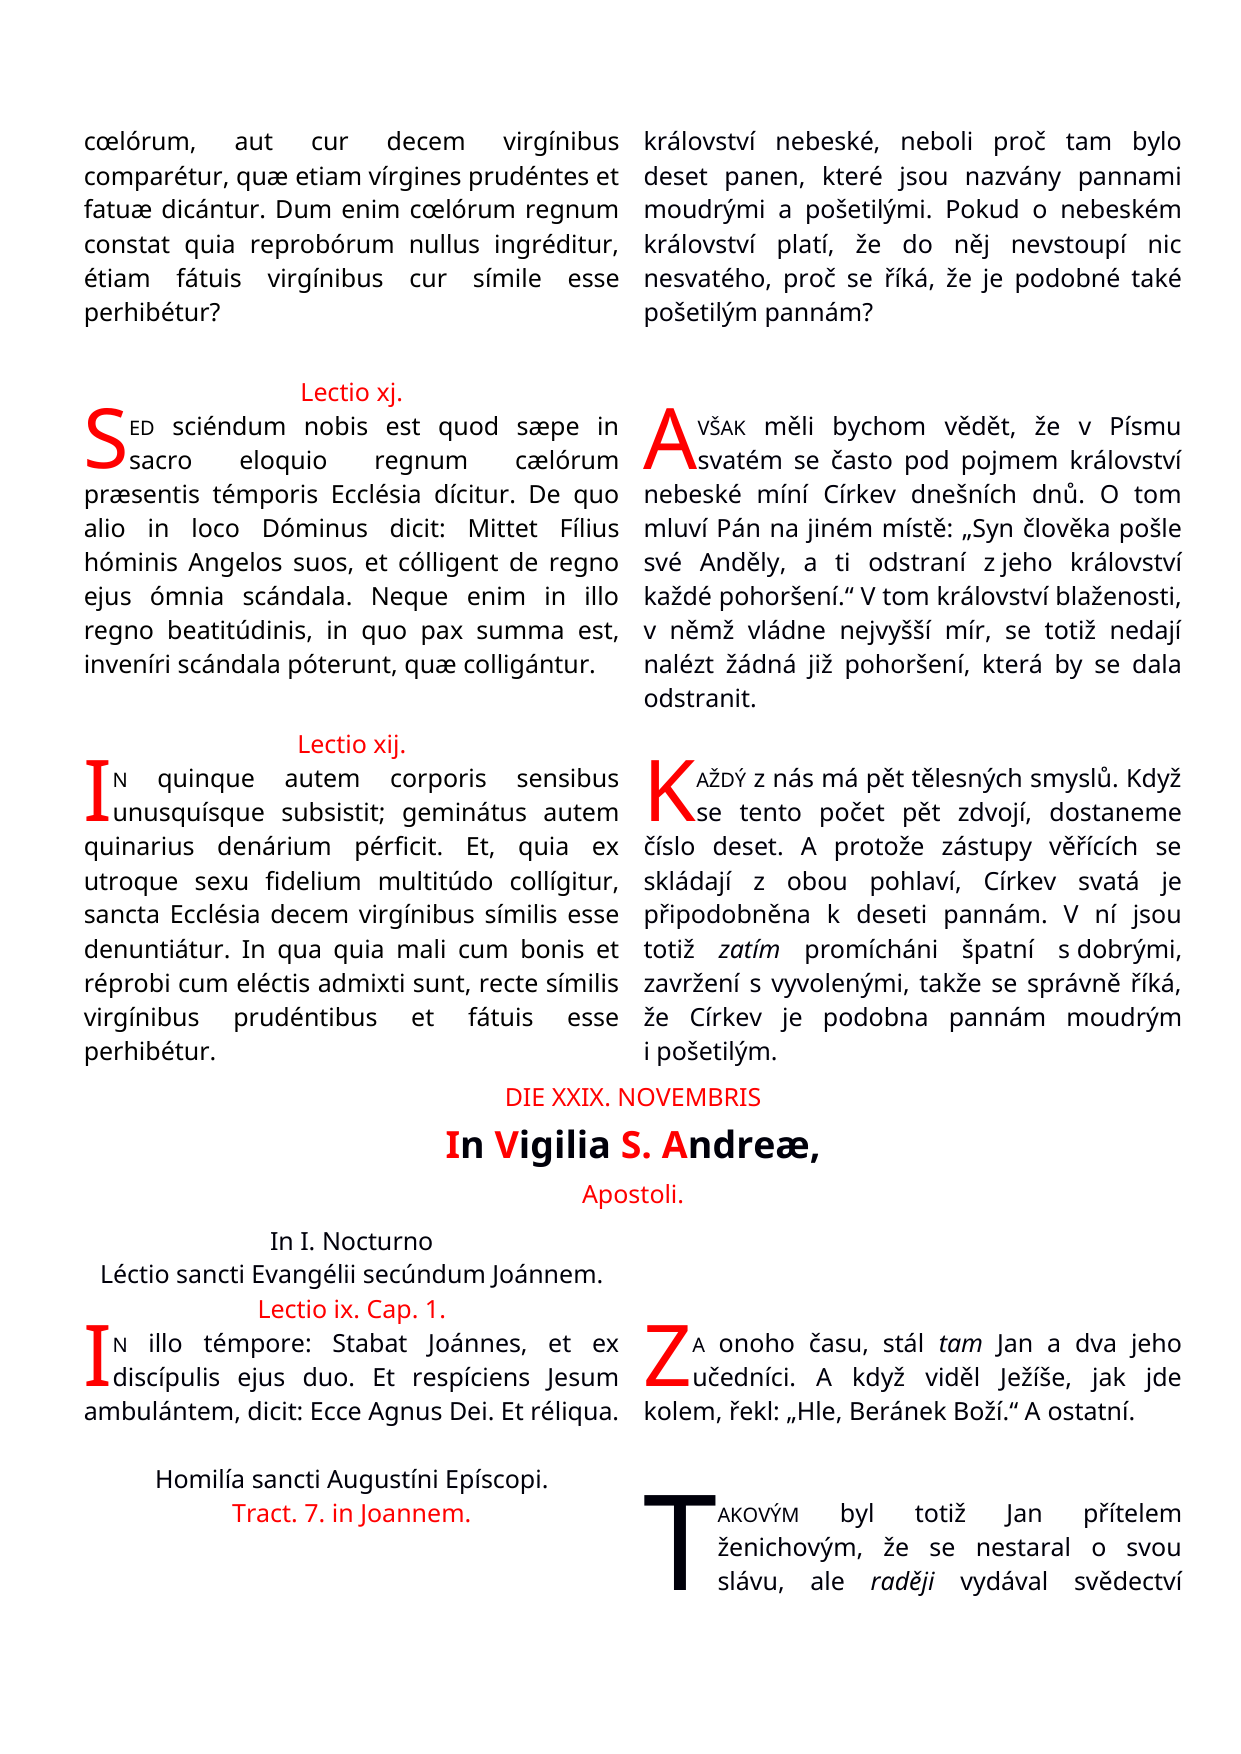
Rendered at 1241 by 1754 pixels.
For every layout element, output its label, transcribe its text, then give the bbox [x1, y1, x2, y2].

table_cell Za onoho času, stál tam Jan a dva jeho učedníci. A když viděl Ježíše, jak jde kolem, řekl: „Hle, Beránek Boží.“ A ostatní. Takovým byl totiž Jan přítelem ženichovým, že se nestaral o svou slávu, ale raději vydával svědectví pravdě. Či snad chtěl, aby u něj jeho učedníci zůstali a nenásledovali Pána? Ne, raději on sám ukázal svým učedníkům, koho mají následovat; neboť předtím za Beránka považovali jeho, Jana. On však řekl: „Proč na mě tak hledíte? Já nejsem Beránek. Hle, tam je Beránek Boží.“ O něm přece již dříve řekl: „Hle, Beránek Boží.“ A čím nám prospěje Beránek Boží? „Hle,“ praví, „to je ten, který snímá hříchy světa.“ Když to slyšeli ti dva, kteří byli s Janem, následovali Krista. [631, 1217, 1194, 1604]
table_cell cœlórum, aut cur decem virgínibus comparétur, quæ etiam vírgines prudéntes et fatuæ dicántur. Dum enim cœlórum regnum constat quia reprobórum nullus ingréditur, étiam fátuis virgínibus cur símile esse perhibétur? [72, 118, 631, 368]
table_cell Každý z nás má pět tělesných smyslů. Když se tento počet pět zdvojí, dostaneme číslo deset. A protože zástupy věřících se skládají z obou pohlaví, Církev svatá je připodobněna k deseti pannám. V ní jsou totiž zatím promícháni špatní s dobrými, zavržení s vyvolenými, takže se správně říká, že Církev je podobna pannám moudrým i pošetilým. [631, 721, 1194, 1073]
table_cell Lectio xij. In quinque autem corporis sensibus unusquísque subsistit; geminátus autem quinarius denárium pérficit. Et, quia ex utroque sexu fidelium multitúdo collígitur, sancta Ecclésia decem virgínibus símilis esse denuntiátur. In qua quia mali cum bonis et réprobi cum eléctis admixti sunt, recte símilis virgínibus prudéntibus et fátuis esse perhibétur. [72, 721, 631, 1073]
table_cell DIE XXIX. NOVEMBRIS In Vigilia S. Andreæ, Apostoli. [72, 1074, 1194, 1217]
table_cell království nebeské, neboli proč tam bylo deset panen, které jsou nazvány pannami moudrými a pošetilými. Pokud o nebeském království platí, že do něj nevstoupí nic nesvatého, proč se říká, že je podobné také pošetilým pannám? [631, 118, 1194, 368]
table_cell Avšak měli bychom vědět, že v Písmu svatém se často pod pojmem království nebeské míní Církev dnešních dnů. O tom mluví Pán na jiném místě: „Syn člověka pošle své Anděly, a ti odstraní z jeho království každé pohoršení.“ V tom království blaženosti, v němž vládne nejvyšší mír, se totiž nedají nalézt žádná již pohoršení, která by se dala odstranit. [631, 369, 1194, 721]
table_cell Lectio xj. Sed sciéndum nobis est quod sæpe in sacro eloquio regnum cælórum præsentis témporis Ecclésia dícitur. De quo alio in loco Dóminus dicit: Mittet Fílius hóminis Angelos suos, et cólligent de regno ejus ómnia scándala. Neque enim in illo regno beatitúdinis, in quo pax summa est, inveníri scándala póterunt, quæ colligántur. [72, 369, 631, 721]
table_cell In I. Nocturno Léctio sancti Evangélii secúndum Joánnem. Lectio ix. Cap. 1. In illo témpore: Stabat Joánnes‚ et ex discípulis ejus duo. Et respíciens Jesum ambulántem, dicit: Ecce Agnus Dei. Et réliqua. Homilía sancti Augustíni Epíscopi. Tract. 7. in Joannem. Quia talis erat Joánnes amícus sponsi, non quærébat glóriam suam, sed testimónium perhibébat veritáti: numquid vóluit apud se remanére discípulos suos, ut non sequeréntur Dóminum? Magis ipse osténdit discípulis suis quem sequeréntur: habébant enim illum tamquam Agnum. Et ille: Quid me atténditis? Ego non sum Agnus. Ecce Agnus Dei. De quo et supérius díxerat: Ecce Agnus Dei. Et quid nobis prodest Agnus Dei? Ecce, ait, qui tollit peccátum mundi. Secúti sunt illum, hoc audíto, duo qui erant cum Joánne. [72, 1217, 631, 1604]
